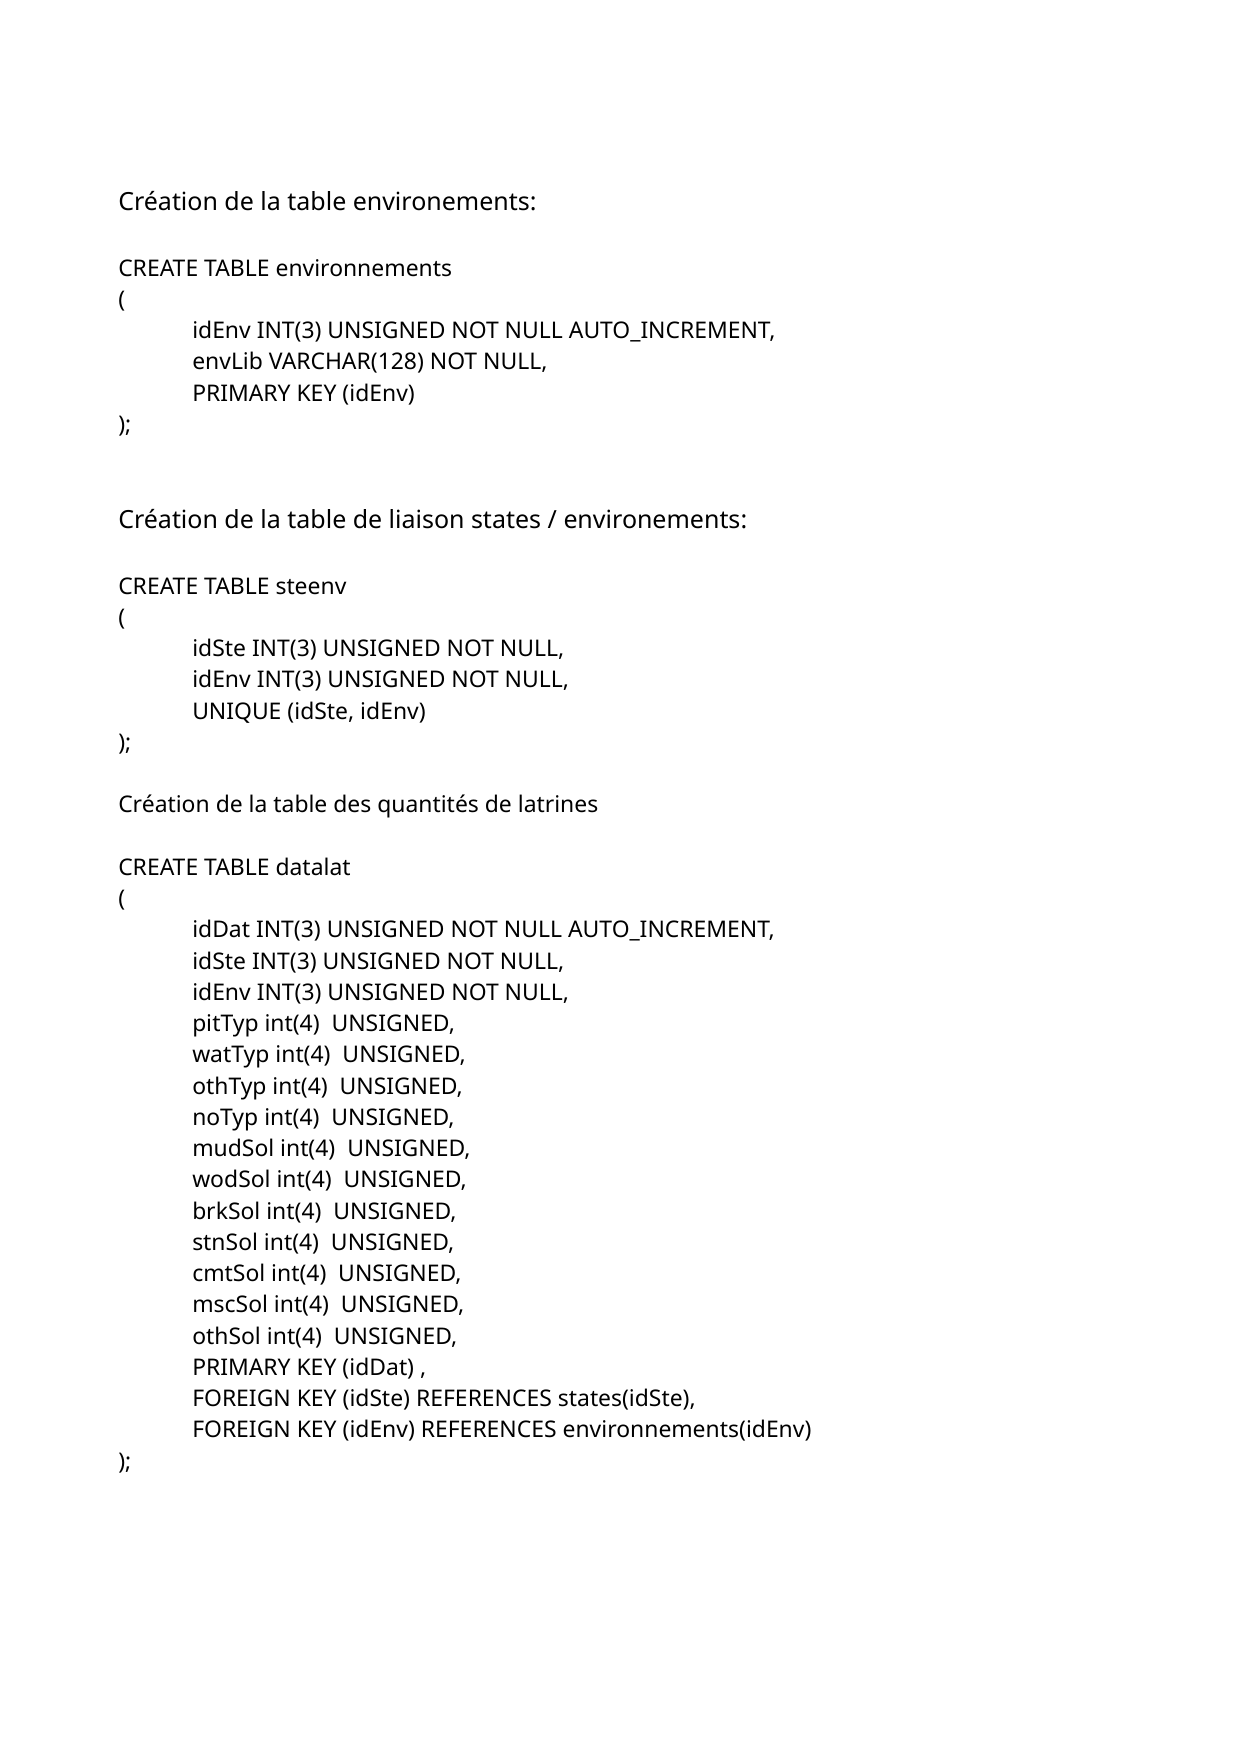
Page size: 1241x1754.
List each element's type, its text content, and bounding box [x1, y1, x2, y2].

text idEnv INT(3) UNSIGNED NOT NULL, [118, 663, 1122, 695]
text Création de la table environements: [118, 183, 1122, 217]
text ( [118, 601, 1122, 632]
text CREATE TABLE datalat [118, 851, 1122, 882]
text CREATE TABLE steenv [118, 570, 1122, 601]
text ); [118, 726, 1122, 757]
text ( [118, 882, 1122, 913]
text PRIMARY KEY (idEnv) [118, 377, 1122, 408]
text CREATE TABLE environnements [118, 252, 1122, 283]
text idEnv INT(3) UNSIGNED NOT NULL AUTO_INCREMENT, [118, 314, 1122, 345]
text ( [118, 283, 1122, 314]
text mudSol int(4) UNSIGNED, [118, 1132, 1122, 1163]
text cmtSol int(4) UNSIGNED, [118, 1257, 1122, 1288]
text stnSol int(4) UNSIGNED, [118, 1226, 1122, 1257]
text Création de la table des quantités de latrines [118, 788, 1122, 820]
text FOREIGN KEY (idSte) REFERENCES states(idSte), [118, 1382, 1122, 1413]
text pitTyp int(4) UNSIGNED, [118, 1007, 1122, 1038]
text noTyp int(4) UNSIGNED, [118, 1101, 1122, 1132]
text UNIQUE (idSte, idEnv) [118, 695, 1122, 726]
text Création de la table de liaison states / environements: [118, 502, 1122, 536]
text ); [118, 1445, 1122, 1476]
text othTyp int(4) UNSIGNED, [118, 1070, 1122, 1101]
text mscSol int(4) UNSIGNED, [118, 1288, 1122, 1320]
text idSte INT(3) UNSIGNED NOT NULL, [118, 632, 1122, 663]
text PRIMARY KEY (idDat) , [118, 1351, 1122, 1382]
text ); [118, 408, 1122, 439]
text idSte INT(3) UNSIGNED NOT NULL, [118, 945, 1122, 976]
text envLib VARCHAR(128) NOT NULL, [118, 345, 1122, 377]
text brkSol int(4) UNSIGNED, [118, 1195, 1122, 1226]
text FOREIGN KEY (idEnv) REFERENCES environnements(idEnv) [118, 1413, 1122, 1445]
text idDat INT(3) UNSIGNED NOT NULL AUTO_INCREMENT, [118, 913, 1122, 945]
text watTyp int(4) UNSIGNED, [118, 1038, 1122, 1070]
text wodSol int(4) UNSIGNED, [118, 1163, 1122, 1195]
text othSol int(4) UNSIGNED, [118, 1320, 1122, 1351]
text idEnv INT(3) UNSIGNED NOT NULL, [118, 976, 1122, 1007]
